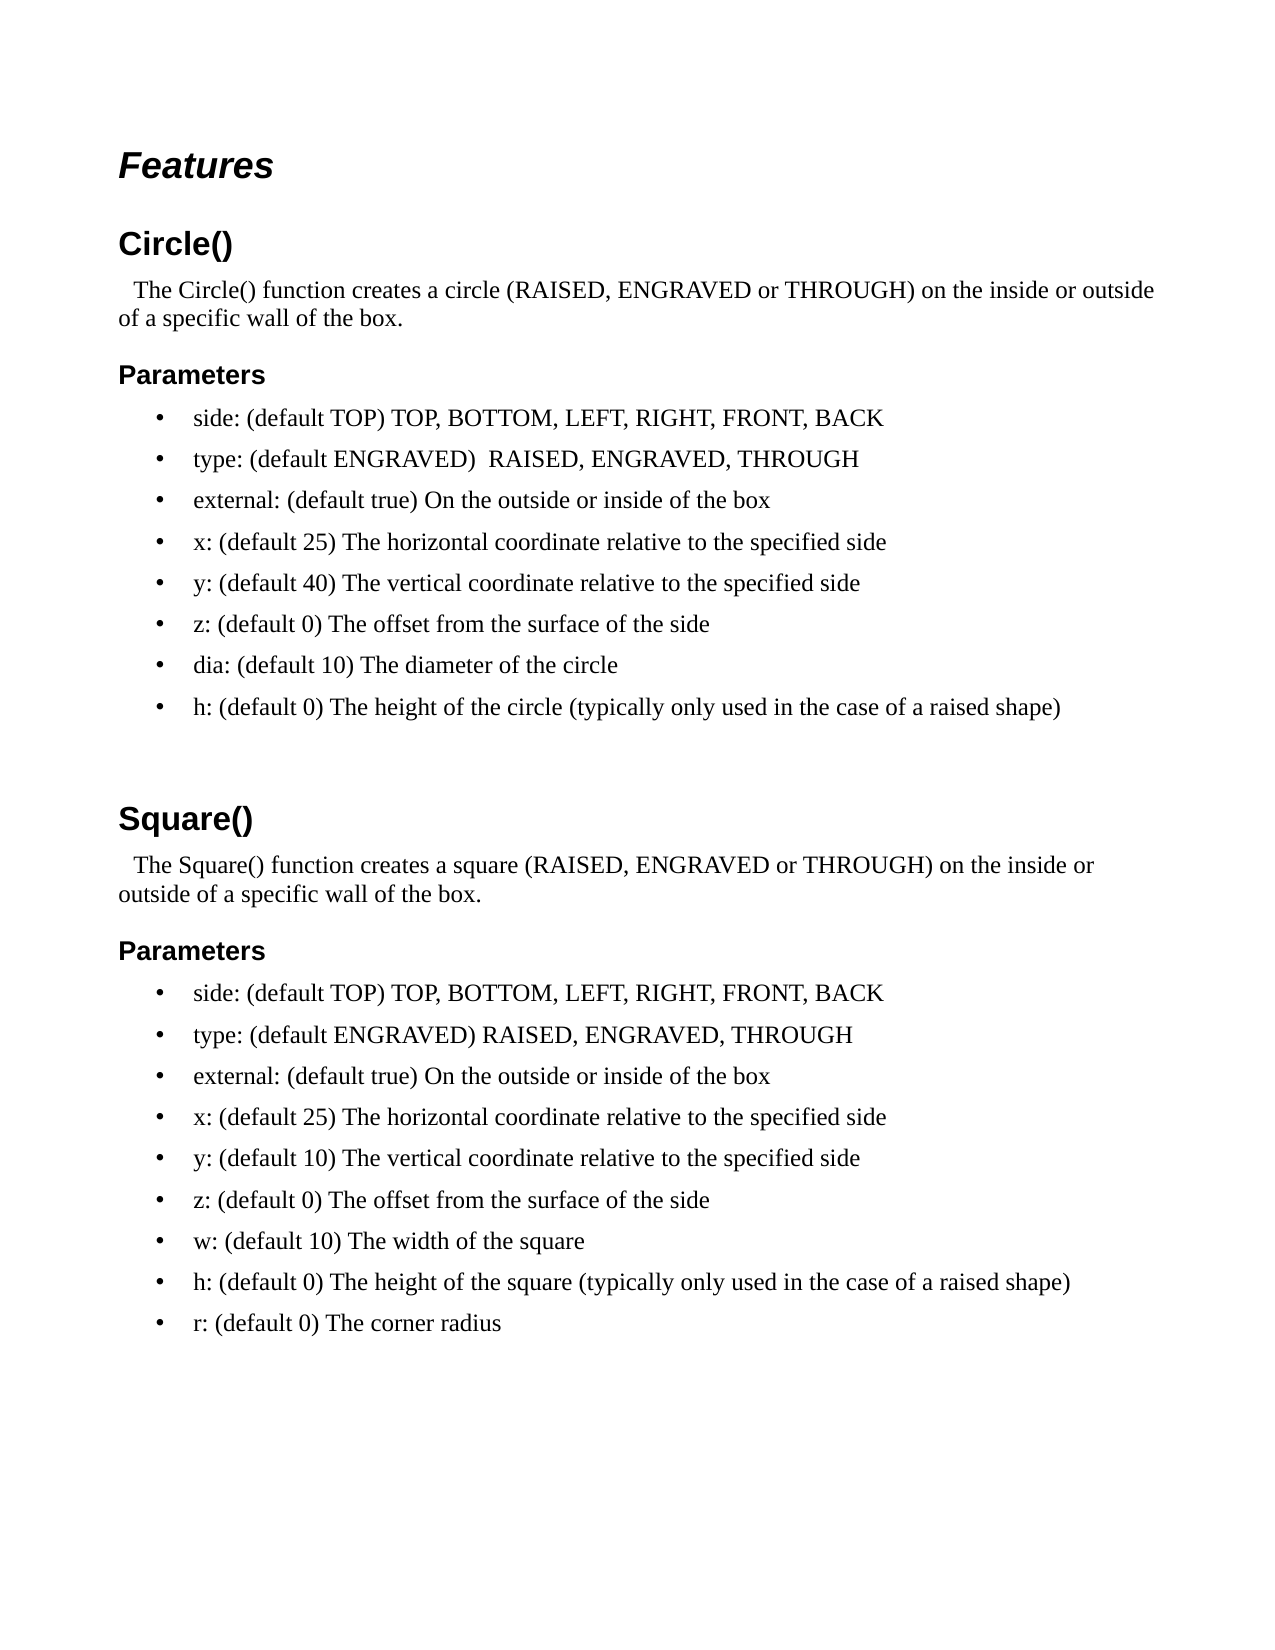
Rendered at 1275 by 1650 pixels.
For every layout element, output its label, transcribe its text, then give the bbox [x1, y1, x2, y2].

text The Circle() function creates a circle (RAISED, ENGRAVED or THROUGH) on the inside or outside of a specific wall of the box. [118, 275, 1157, 332]
list z: (default 0) The offset from the surface of the side [156, 609, 1157, 638]
list type: (default ENGRAVED) RAISED, ENGRAVED, THROUGH [156, 444, 1157, 473]
list external: (default true) On the outside or inside of the box [156, 486, 1157, 514]
list h: (default 0) The height of the square (typically only used in the case of a raised shape) [156, 1267, 1157, 1296]
subtitle Circle() [118, 224, 1157, 262]
list side: (default TOP) TOP, BOTTOM, LEFT, RIGHT, FRONT, BACK [156, 403, 1157, 432]
list external: (default true) On the outside or inside of the box [156, 1061, 1157, 1090]
text The Square() function creates a square (RAISED, ENGRAVED or THROUGH) on the inside or outside of a specific wall of the box. [118, 850, 1157, 908]
subtitle Square() [118, 799, 1157, 838]
subtitle Features [118, 144, 1157, 187]
list dia: (default 10) The diameter of the circle [156, 651, 1157, 679]
list z: (default 0) The offset from the surface of the side [156, 1185, 1157, 1213]
list x: (default 25) The horizontal coordinate relative to the specified side [156, 527, 1157, 556]
subtitle Parameters [118, 935, 1157, 966]
list y: (default 40) The vertical coordinate relative to the specified side [156, 568, 1157, 597]
list y: (default 10) The vertical coordinate relative to the specified side [156, 1143, 1157, 1172]
subtitle Parameters [118, 359, 1157, 391]
list x: (default 25) The horizontal coordinate relative to the specified side [156, 1102, 1157, 1131]
list w: (default 10) The width of the square [156, 1226, 1157, 1255]
list type: (default ENGRAVED) RAISED, ENGRAVED, THROUGH [156, 1020, 1157, 1048]
list h: (default 0) The height of the circle (typically only used in the case of a raised shape) [156, 692, 1157, 721]
list r: (default 0) The corner radius [156, 1308, 1157, 1337]
list side: (default TOP) TOP, BOTTOM, LEFT, RIGHT, FRONT, BACK [156, 978, 1157, 1007]
